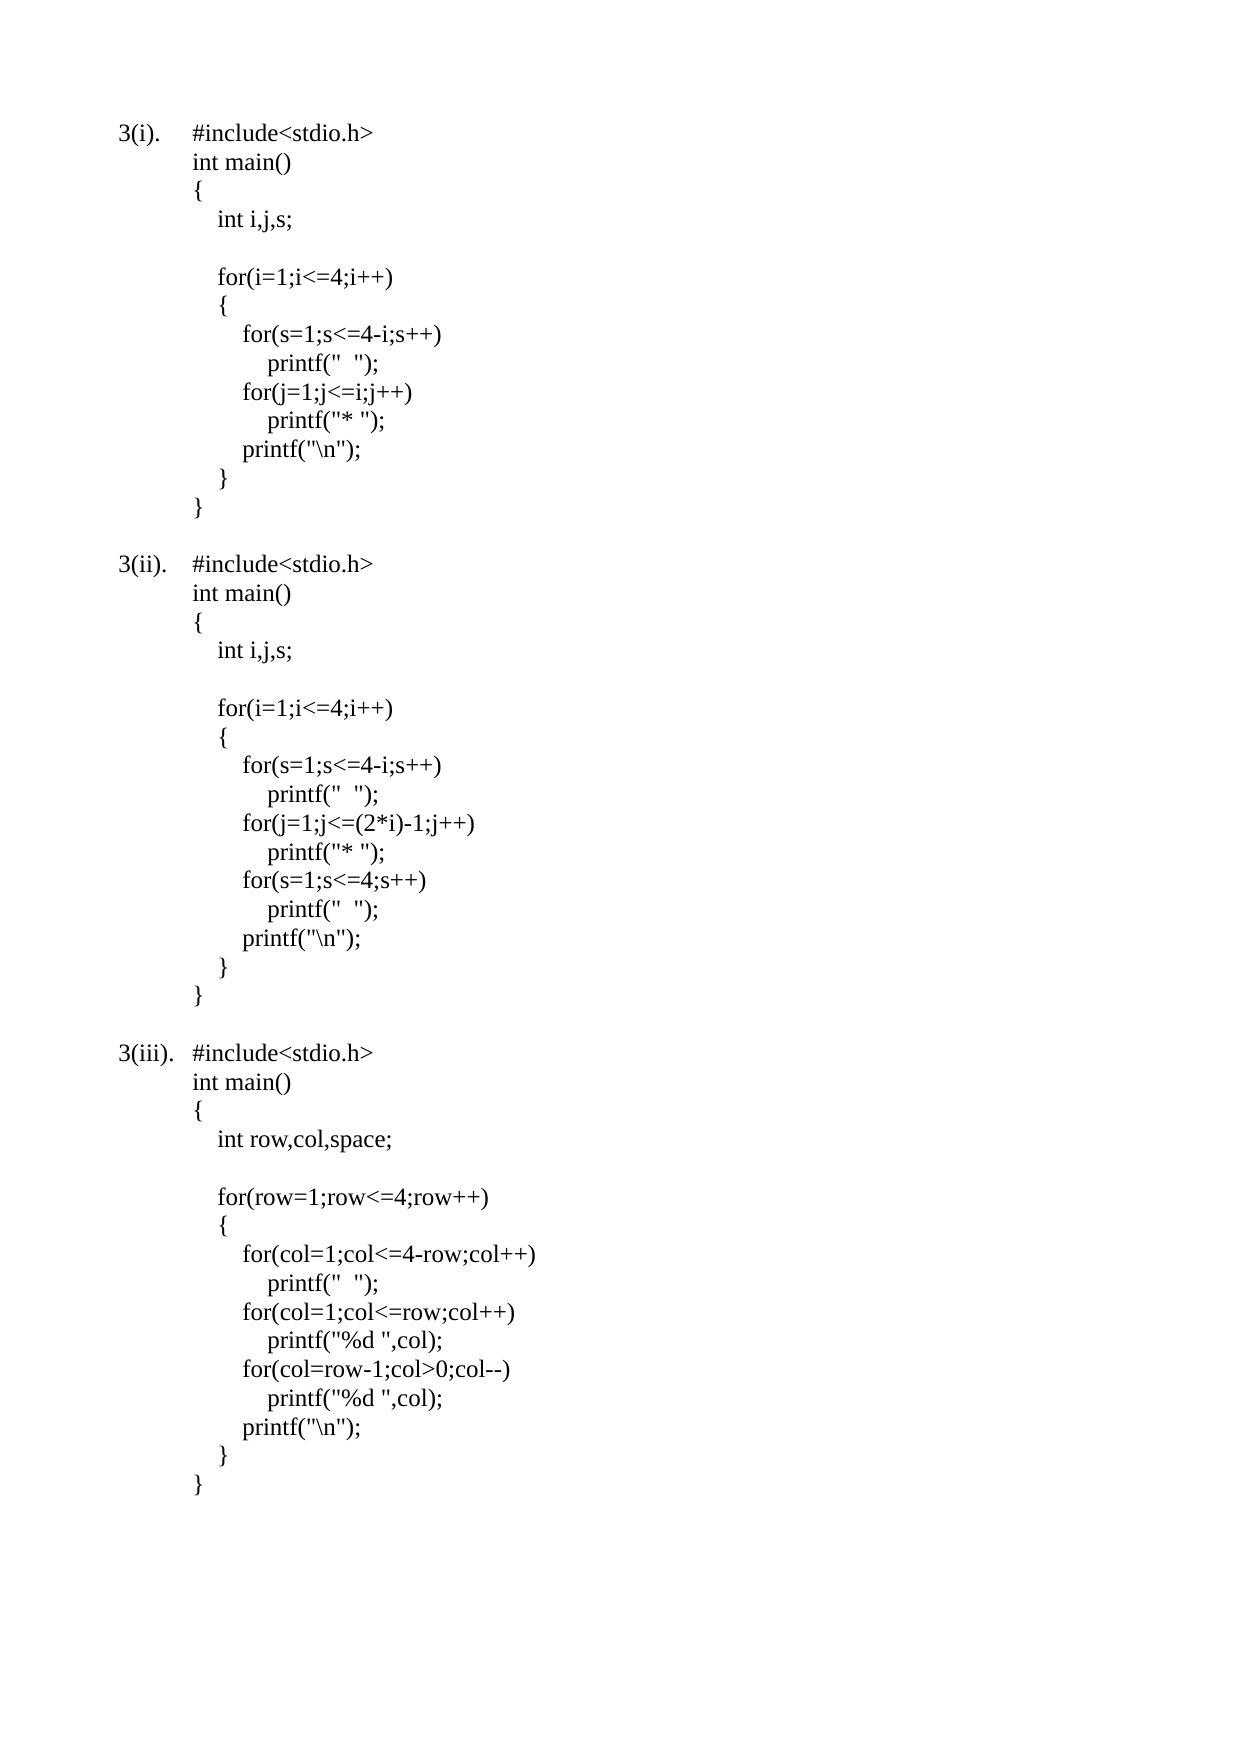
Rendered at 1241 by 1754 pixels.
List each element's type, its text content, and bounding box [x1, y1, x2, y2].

text } [118, 492, 1122, 521]
text for(j=1;j<=i;j++) [118, 377, 1122, 406]
text for(s=1;s<=4;s++) [118, 866, 1122, 894]
text printf(" "); [118, 348, 1122, 377]
text printf("* "); [118, 406, 1122, 434]
text int main() [118, 578, 1122, 607]
text int i,j,s; [118, 204, 1122, 233]
text for(col=row-1;col>0;col--) [118, 1354, 1122, 1383]
text { [118, 1211, 1122, 1239]
text for(s=1;s<=4-i;s++) [118, 319, 1122, 348]
text { [118, 722, 1122, 751]
text 3(ii). #include<stdio.h> [118, 549, 1122, 578]
text printf("* "); [118, 837, 1122, 866]
text { [118, 607, 1122, 636]
text } [118, 463, 1122, 492]
text } [118, 1441, 1122, 1469]
text printf("\n"); [118, 434, 1122, 463]
text printf(" "); [118, 779, 1122, 808]
text int main() [118, 1067, 1122, 1096]
text 3(iii). #include<stdio.h> [118, 1038, 1122, 1067]
text for(col=1;col<=row;col++) [118, 1297, 1122, 1326]
text printf("%d ",col); [118, 1326, 1122, 1354]
text } [118, 1469, 1122, 1498]
text for(i=1;i<=4;i++) [118, 693, 1122, 722]
text for(col=1;col<=4-row;col++) [118, 1239, 1122, 1268]
text int row,col,space; [118, 1124, 1122, 1153]
text printf("\n"); [118, 923, 1122, 952]
text for(i=1;i<=4;i++) [118, 262, 1122, 291]
text { [118, 1096, 1122, 1124]
text printf(" "); [118, 1268, 1122, 1297]
text { [118, 176, 1122, 204]
text printf(" "); [118, 894, 1122, 923]
text printf("%d ",col); [118, 1383, 1122, 1412]
text } [118, 952, 1122, 981]
text for(s=1;s<=4-i;s++) [118, 751, 1122, 779]
text for(j=1;j<=(2*i)-1;j++) [118, 808, 1122, 837]
text int i,j,s; [118, 636, 1122, 664]
text 3(i). #include<stdio.h> [118, 118, 1122, 147]
text { [118, 291, 1122, 319]
text printf("\n"); [118, 1412, 1122, 1441]
text int main() [118, 147, 1122, 176]
text } [118, 981, 1122, 1009]
text for(row=1;row<=4;row++) [118, 1182, 1122, 1211]
